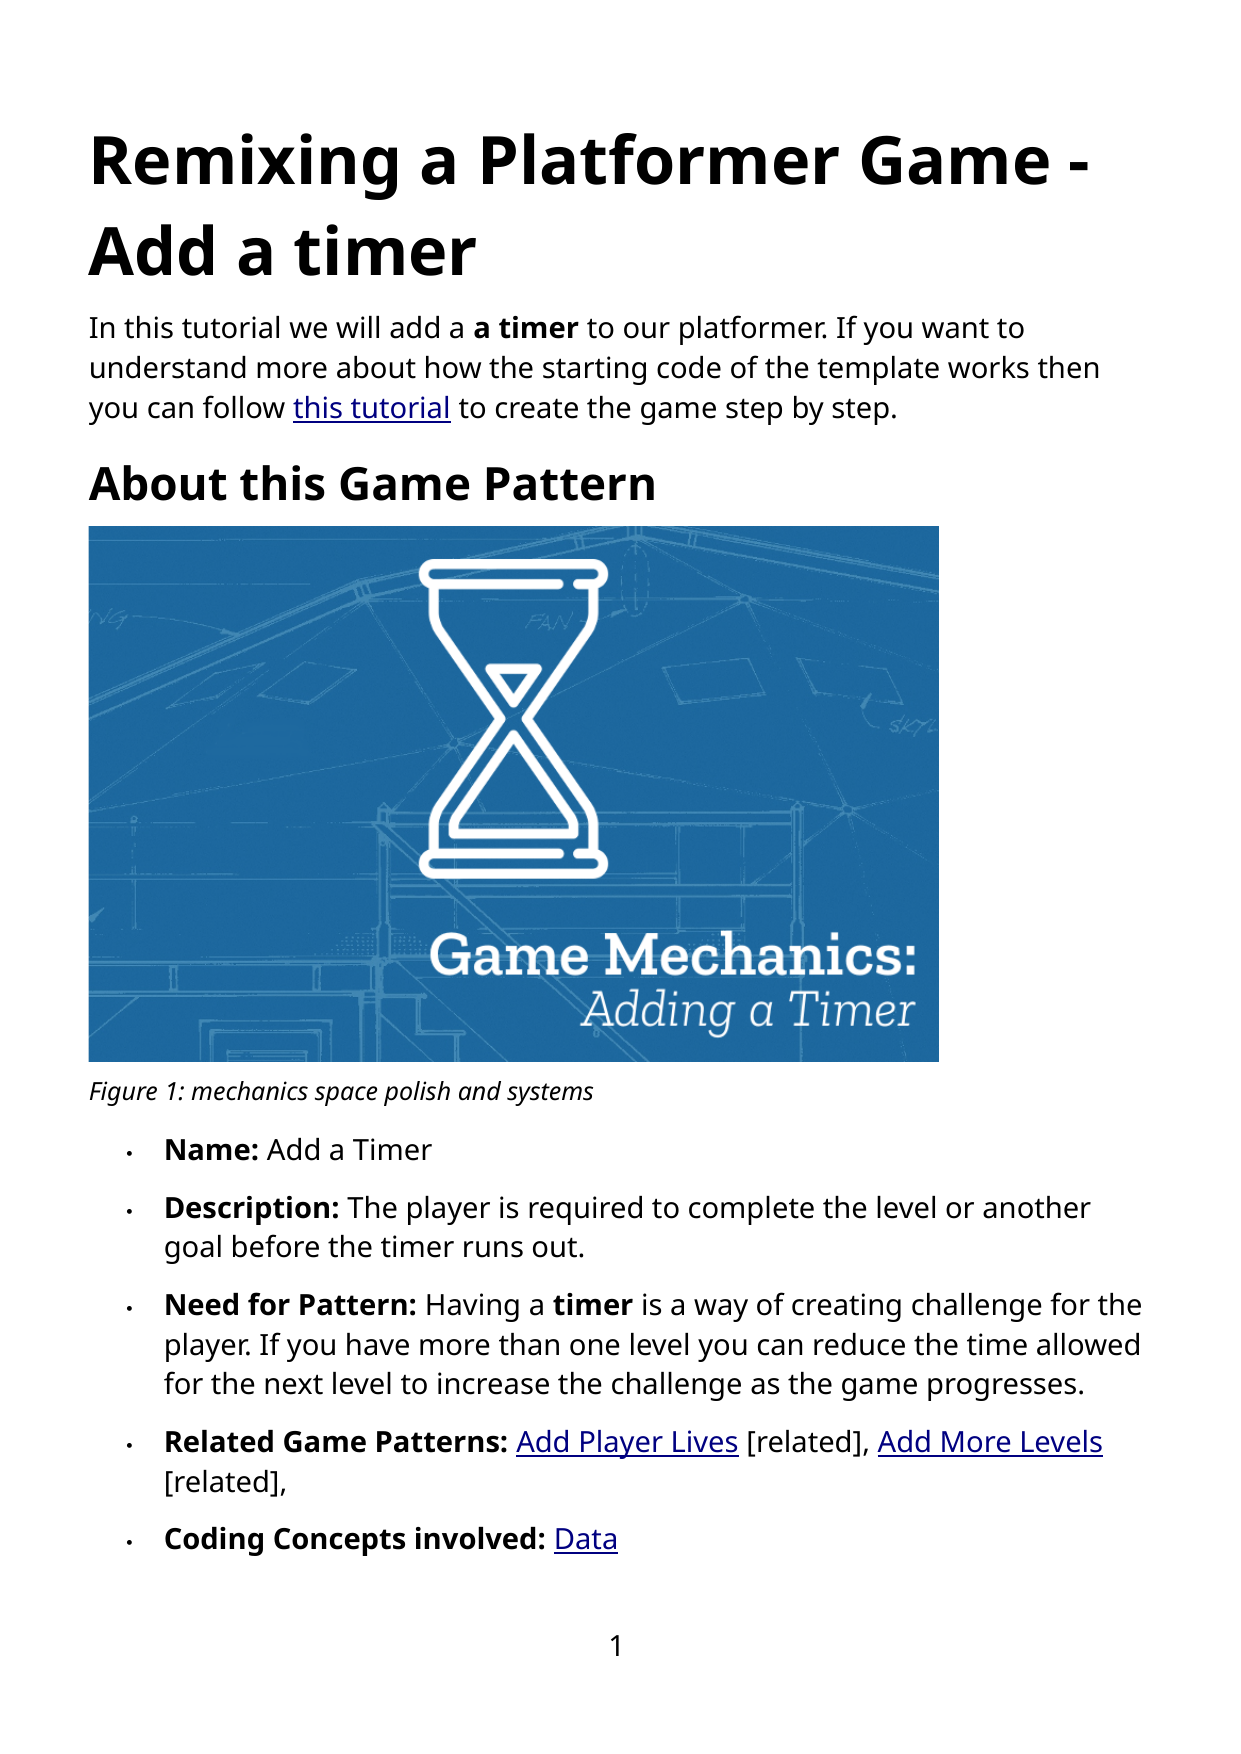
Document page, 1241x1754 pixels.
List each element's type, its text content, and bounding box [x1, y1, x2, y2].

list Name: Add a Timer [126, 1129, 1152, 1169]
text In this tutorial we will add a a timer to our platformer. If you want to understand more about how the starting code of the template works then you can follow this tutorial to create the game step by step. [88, 308, 1152, 427]
text Figure 1: mechanics space polish and systems [88, 1074, 1152, 1108]
subtitle About this Game Pattern [88, 452, 1152, 514]
list Description: The player is required to complete the level or another goal before the timer runs out. [126, 1187, 1152, 1266]
subtitle Remixing a Platformer Game - Add a timer [88, 113, 1152, 295]
list Coding Concepts involved: Data [126, 1518, 1152, 1558]
picture [88, 526, 939, 1062]
list Need for Pattern: Having a timer is a way of creating challenge for the player. If you have more than one level you can reduce the time allowed for the next level to increase the challenge as the game progresses. [126, 1284, 1152, 1403]
list Related Game Patterns: Add Player Lives [related], Add More Levels [related], [126, 1421, 1152, 1501]
